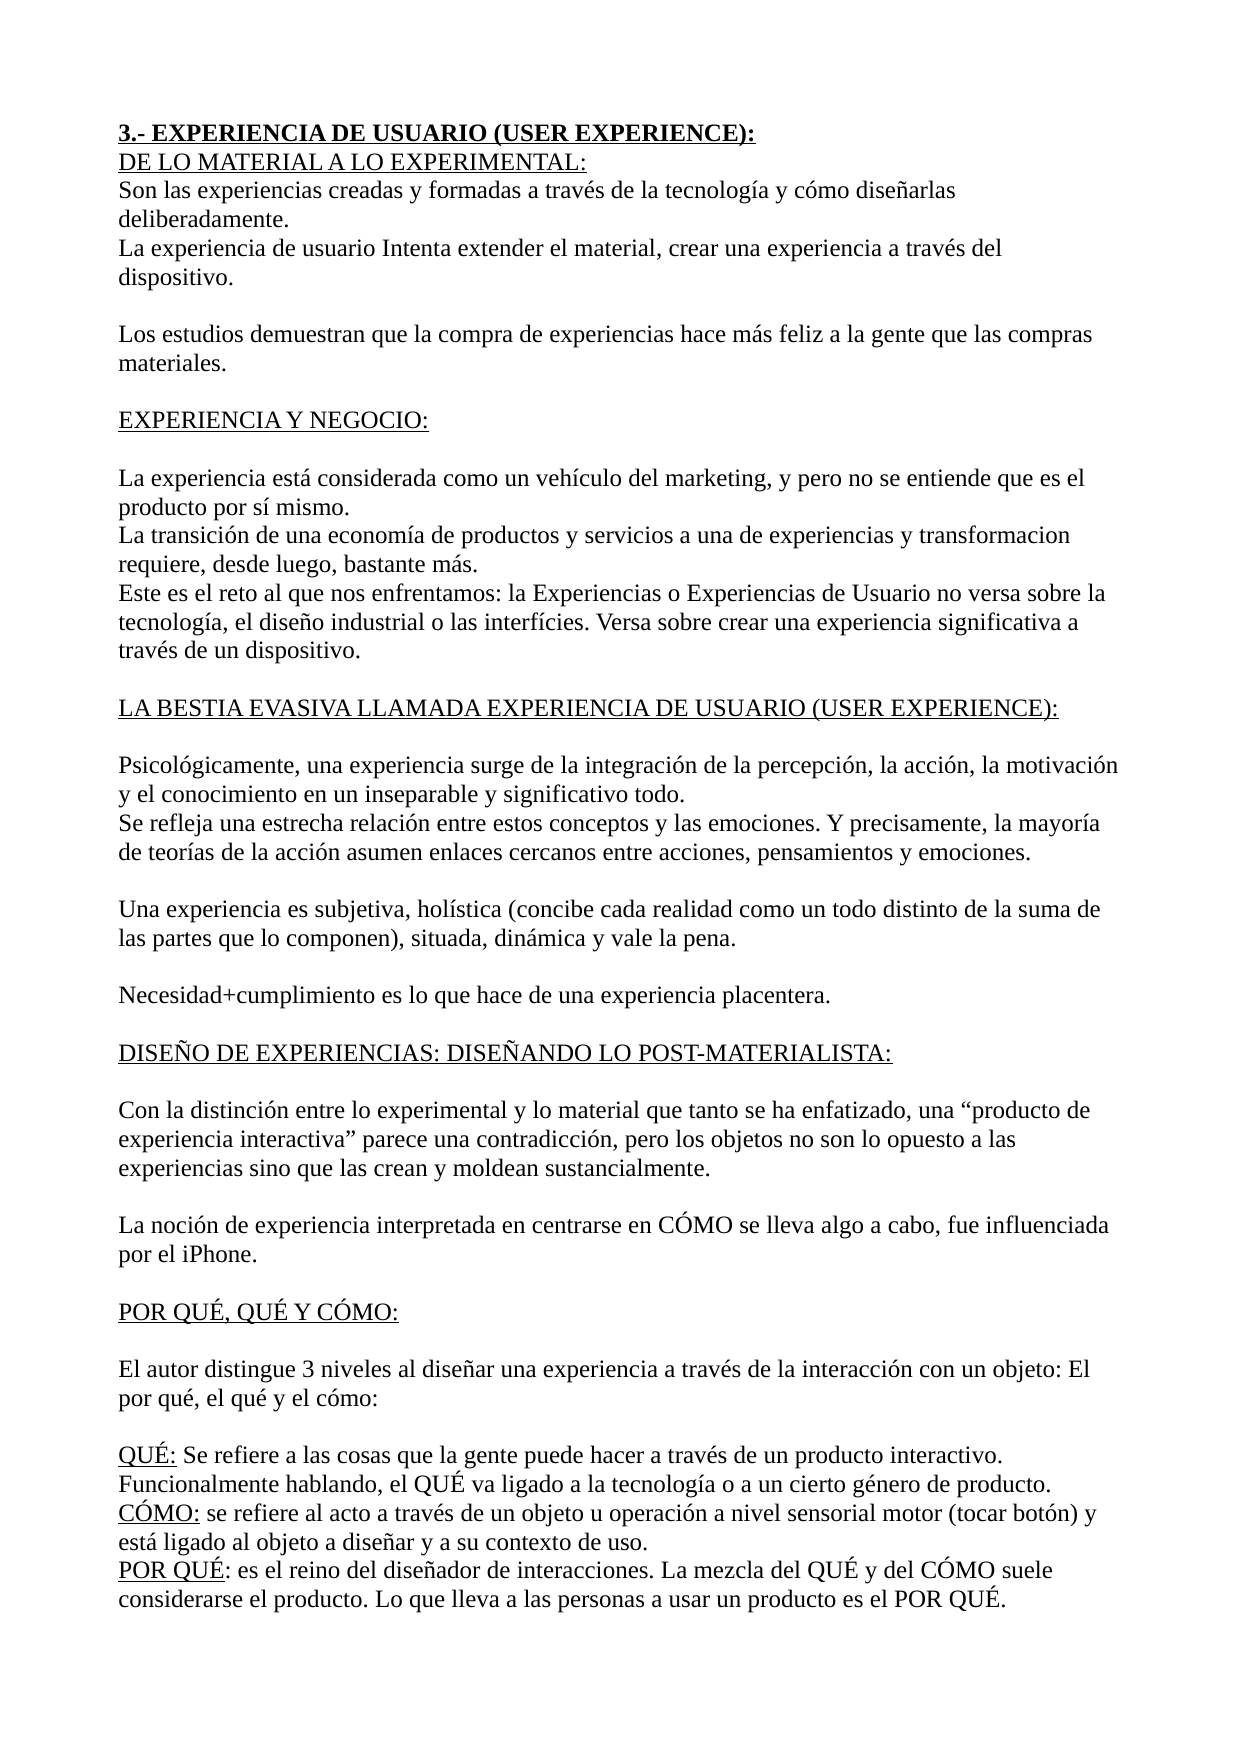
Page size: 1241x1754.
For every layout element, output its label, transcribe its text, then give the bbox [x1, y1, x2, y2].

text Los estudios demuestran que la compra de experiencias hace más feliz a la gente que las compras materiales. [118, 319, 1122, 377]
text La noción de experiencia interpretada en centrarse en CÓMO se lleva algo a cabo, fue influenciada por el iPhone. [118, 1211, 1122, 1268]
text DE LO MATERIAL A LO EXPERIMENTAL: [118, 147, 1122, 176]
text Con la distinción entre lo experimental y lo material que tanto se ha enfatizado, una “producto de experiencia interactiva” parece una contradicción, pero los objetos no son lo opuesto a las experiencias sino que las crean y moldean sustancialmente. [118, 1096, 1122, 1182]
text La transición de una economía de productos y servicios a una de experiencias y transformacion requiere, desde luego, bastante más. [118, 521, 1122, 578]
text CÓMO: se refiere al acto a través de un objeto u operación a nivel sensorial motor (tocar botón) y está ligado al objeto a diseñar y a su contexto de uso. [118, 1498, 1122, 1556]
text QUÉ: Se refiere a las cosas que la gente puede hacer a través de un producto interactivo. Funcionalmente hablando, el QUÉ va ligado a la tecnología o a un cierto género de producto. [118, 1441, 1122, 1498]
text Necesidad+cumplimiento es lo que hace de una experiencia placentera. [118, 981, 1122, 1009]
text EXPERIENCIA Y NEGOCIO: [118, 406, 1122, 434]
text Son las experiencias creadas y formadas a través de la tecnología y cómo diseñarlas deliberadamente. [118, 176, 1122, 233]
text POR QUÉ: es el reino del diseñador de interacciones. La mezcla del QUÉ y del CÓMO suele considerarse el producto. Lo que lleva a las personas a usar un producto es el POR QUÉ. [118, 1556, 1122, 1613]
text LA BESTIA EVASIVA LLAMADA EXPERIENCIA DE USUARIO (USER EXPERIENCE): [118, 693, 1122, 722]
text La experiencia de usuario Intenta extender el material, crear una experiencia a través del dispositivo. [118, 233, 1122, 291]
text Se refleja una estrecha relación entre estos conceptos y las emociones. Y precisamente, la mayoría de teorías de la acción asumen enlaces cercanos entre acciones, pensamientos y emociones. [118, 808, 1122, 866]
text Una experiencia es subjetiva, holística (concibe cada realidad como un todo distinto de la suma de las partes que lo componen), situada, dinámica y vale la pena. [118, 894, 1122, 952]
text DISEÑO DE EXPERIENCIAS: DISEÑANDO LO POST-MATERIALISTA: [118, 1038, 1122, 1067]
text POR QUÉ, QUÉ Y CÓMO: [118, 1297, 1122, 1326]
text La experiencia está considerada como un vehículo del marketing, y pero no se entiende que es el producto por sí mismo. [118, 463, 1122, 521]
text Psicológicamente, una experiencia surge de la integración de la percepción, la acción, la motivación y el conocimiento en un inseparable y significativo todo. [118, 751, 1122, 808]
text Este es el reto al que nos enfrentamos: la Experiencias o Experiencias de Usuario no versa sobre la tecnología, el diseño industrial o las interfícies. Versa sobre crear una experiencia significativa a través de un dispositivo. [118, 578, 1122, 664]
text El autor distingue 3 niveles al diseñar una experiencia a través de la interacción con un objeto: El por qué, el qué y el cómo: [118, 1354, 1122, 1412]
text 3.- EXPERIENCIA DE USUARIO (USER EXPERIENCE): [118, 118, 1122, 147]
